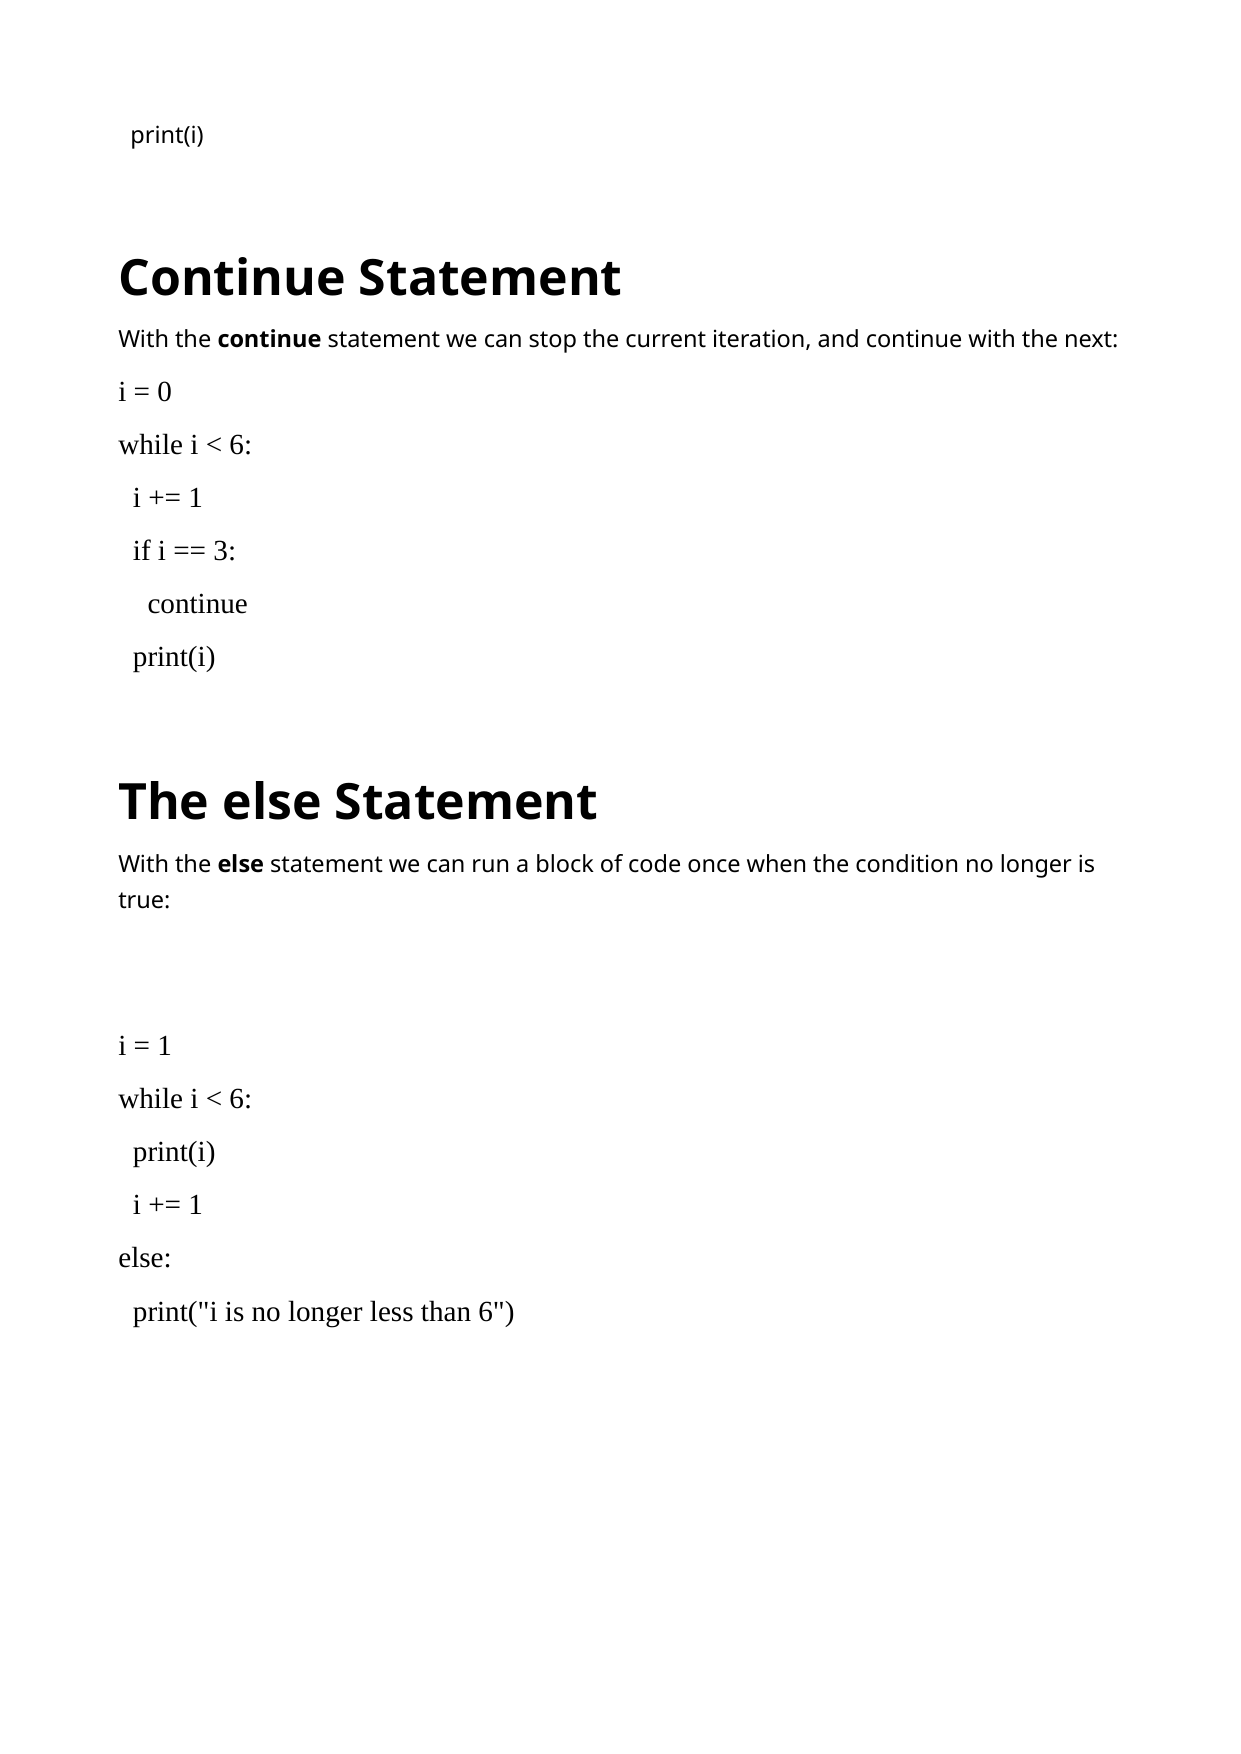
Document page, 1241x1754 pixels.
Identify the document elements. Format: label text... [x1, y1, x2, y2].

text i = 1 [118, 1028, 1122, 1062]
text continue [118, 586, 1122, 620]
text if i == 3: [118, 533, 1122, 567]
text i += 1 [118, 480, 1122, 513]
text print("i is no longer less than 6") [118, 1294, 1122, 1327]
text With the else statement we can run a block of code once when the condition no longer is true: [118, 847, 1122, 916]
text print(i) [118, 639, 1122, 673]
text i += 1 [118, 1187, 1122, 1221]
text i = 0 [118, 374, 1122, 407]
text else: [118, 1241, 1122, 1274]
text print(i) [118, 118, 1122, 150]
text print(i) [118, 1134, 1122, 1168]
text while i < 6: [118, 1081, 1122, 1115]
text With the continue statement we can stop the current iteration, and continue with the next: [118, 322, 1122, 354]
subtitle Continue Statement [118, 242, 1122, 310]
text while i < 6: [118, 427, 1122, 460]
subtitle The else Statement [118, 766, 1122, 834]
